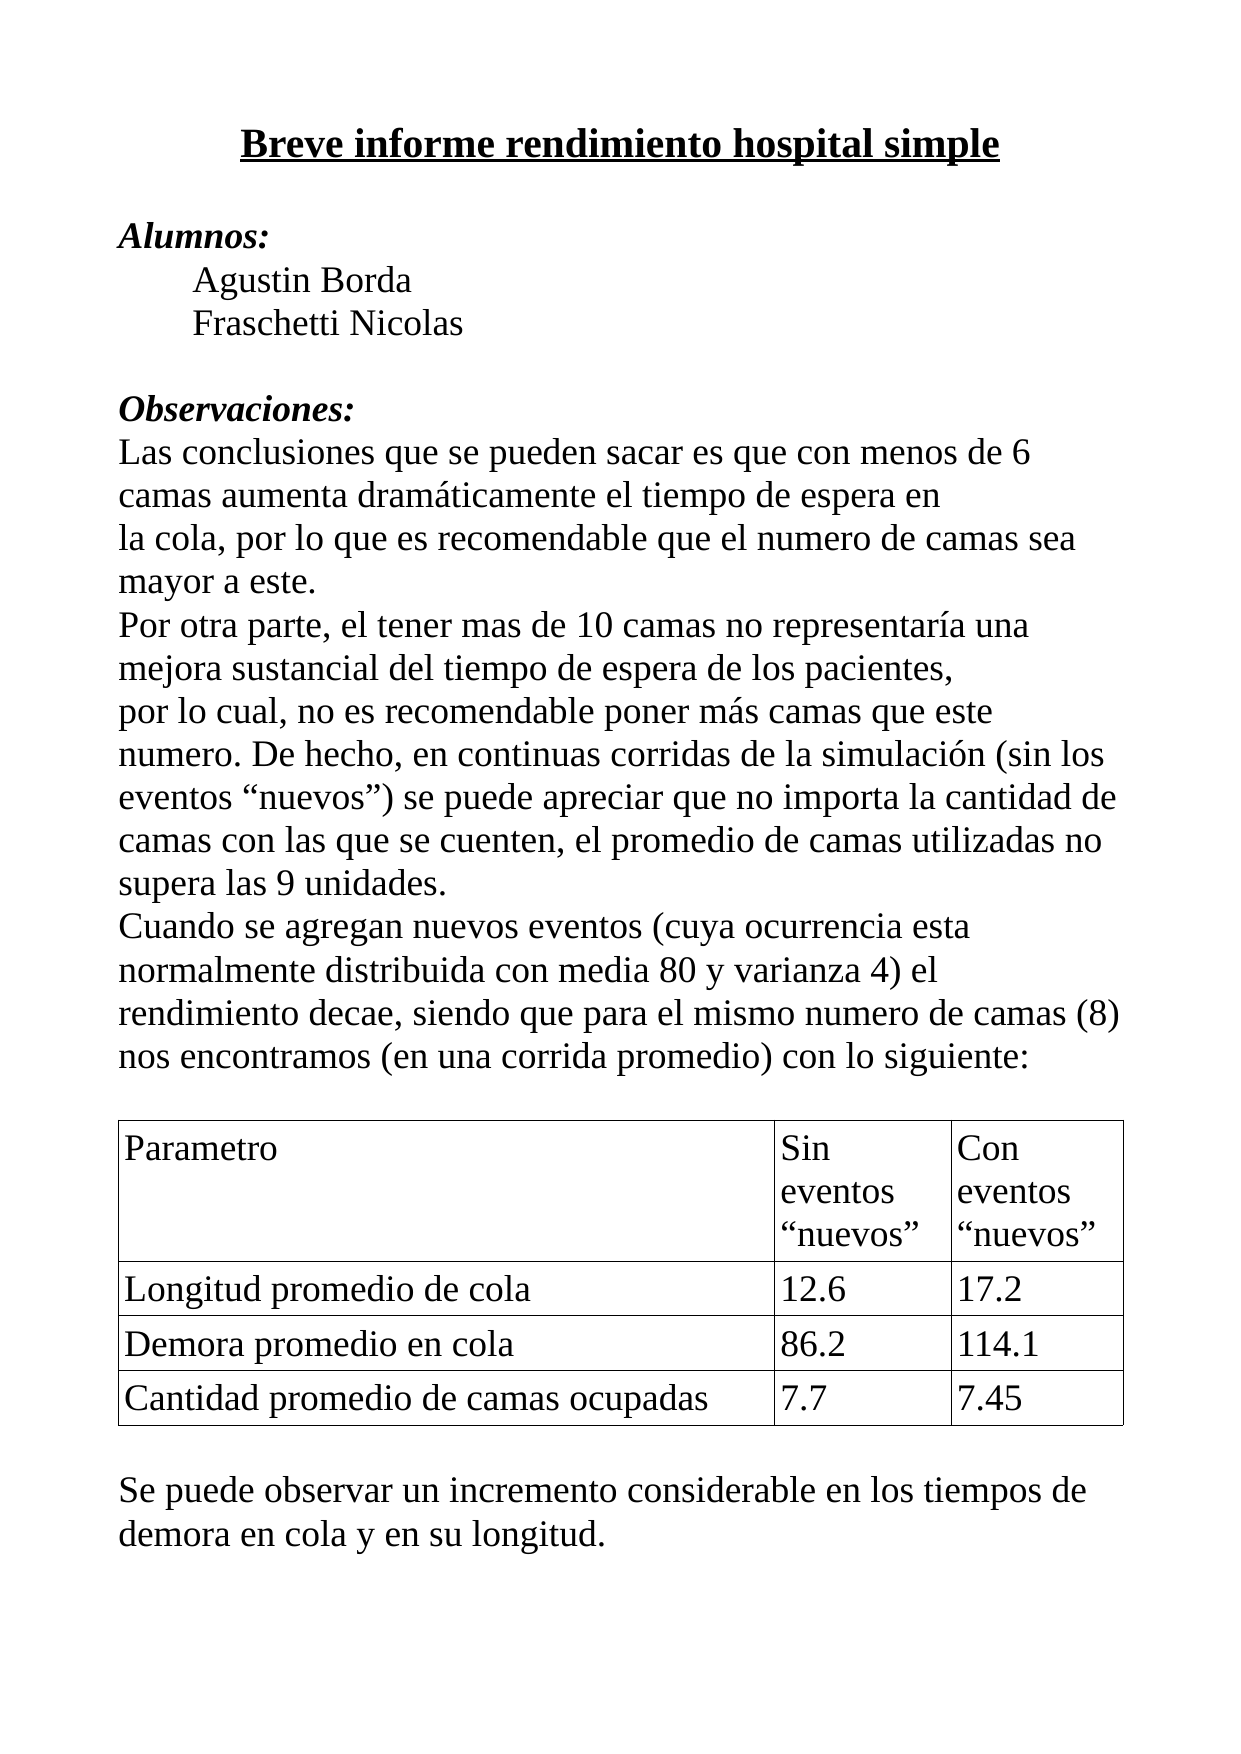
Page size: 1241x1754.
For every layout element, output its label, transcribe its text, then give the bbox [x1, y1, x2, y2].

table_cell Demora promedio en cola [119, 1316, 774, 1370]
text Alumnos: [118, 214, 1122, 257]
table_cell 17.2 [952, 1262, 1123, 1315]
text Fraschetti Nicolas [118, 300, 1122, 343]
table_cell 12.6 [775, 1262, 951, 1315]
text Por otra parte, el tener mas de 10 camas no representaría una mejora sustancial del tiempo de espera de los pacientes, [118, 602, 1122, 688]
text Observaciones: [118, 386, 1122, 429]
text Se puede observar un incremento considerable en los tiempos de demora en cola y en su longitud. [118, 1468, 1122, 1554]
text la cola, por lo que es recomendable que el numero de camas sea mayor a este. [118, 516, 1122, 602]
table_cell 7.45 [952, 1371, 1123, 1424]
table_cell Longitud promedio de cola [119, 1262, 774, 1315]
table_header Con eventos “nuevos” [952, 1121, 1123, 1261]
text Breve informe rendimiento hospital simple [118, 118, 1122, 166]
text Cuando se agregan nuevos eventos (cuya ocurrencia esta normalmente distribuida con media 80 y varianza 4) el rendimiento decae, siendo que para el mismo numero de camas (8) nos encontramos (en una corrida promedio) con lo siguiente: [118, 904, 1122, 1076]
table_cell 86.2 [775, 1316, 951, 1370]
table_cell Cantidad promedio de camas ocupadas [119, 1371, 774, 1424]
text Agustin Borda [118, 257, 1122, 300]
table_header Sin eventos “nuevos” [775, 1121, 951, 1261]
text por lo cual, no es recomendable poner más camas que este numero. De hecho, en continuas corridas de la simulación (sin los eventos “nuevos”) se puede apreciar que no importa la cantidad de camas con las que se cuenten, el promedio de camas utilizadas no supera las 9 unidades. [118, 688, 1122, 904]
table_cell 7.7 [775, 1371, 951, 1424]
table_cell 114.1 [952, 1316, 1123, 1370]
text Las conclusiones que se pueden sacar es que con menos de 6 camas aumenta dramáticamente el tiempo de espera en [118, 429, 1122, 516]
table_header Parametro [119, 1121, 774, 1261]
